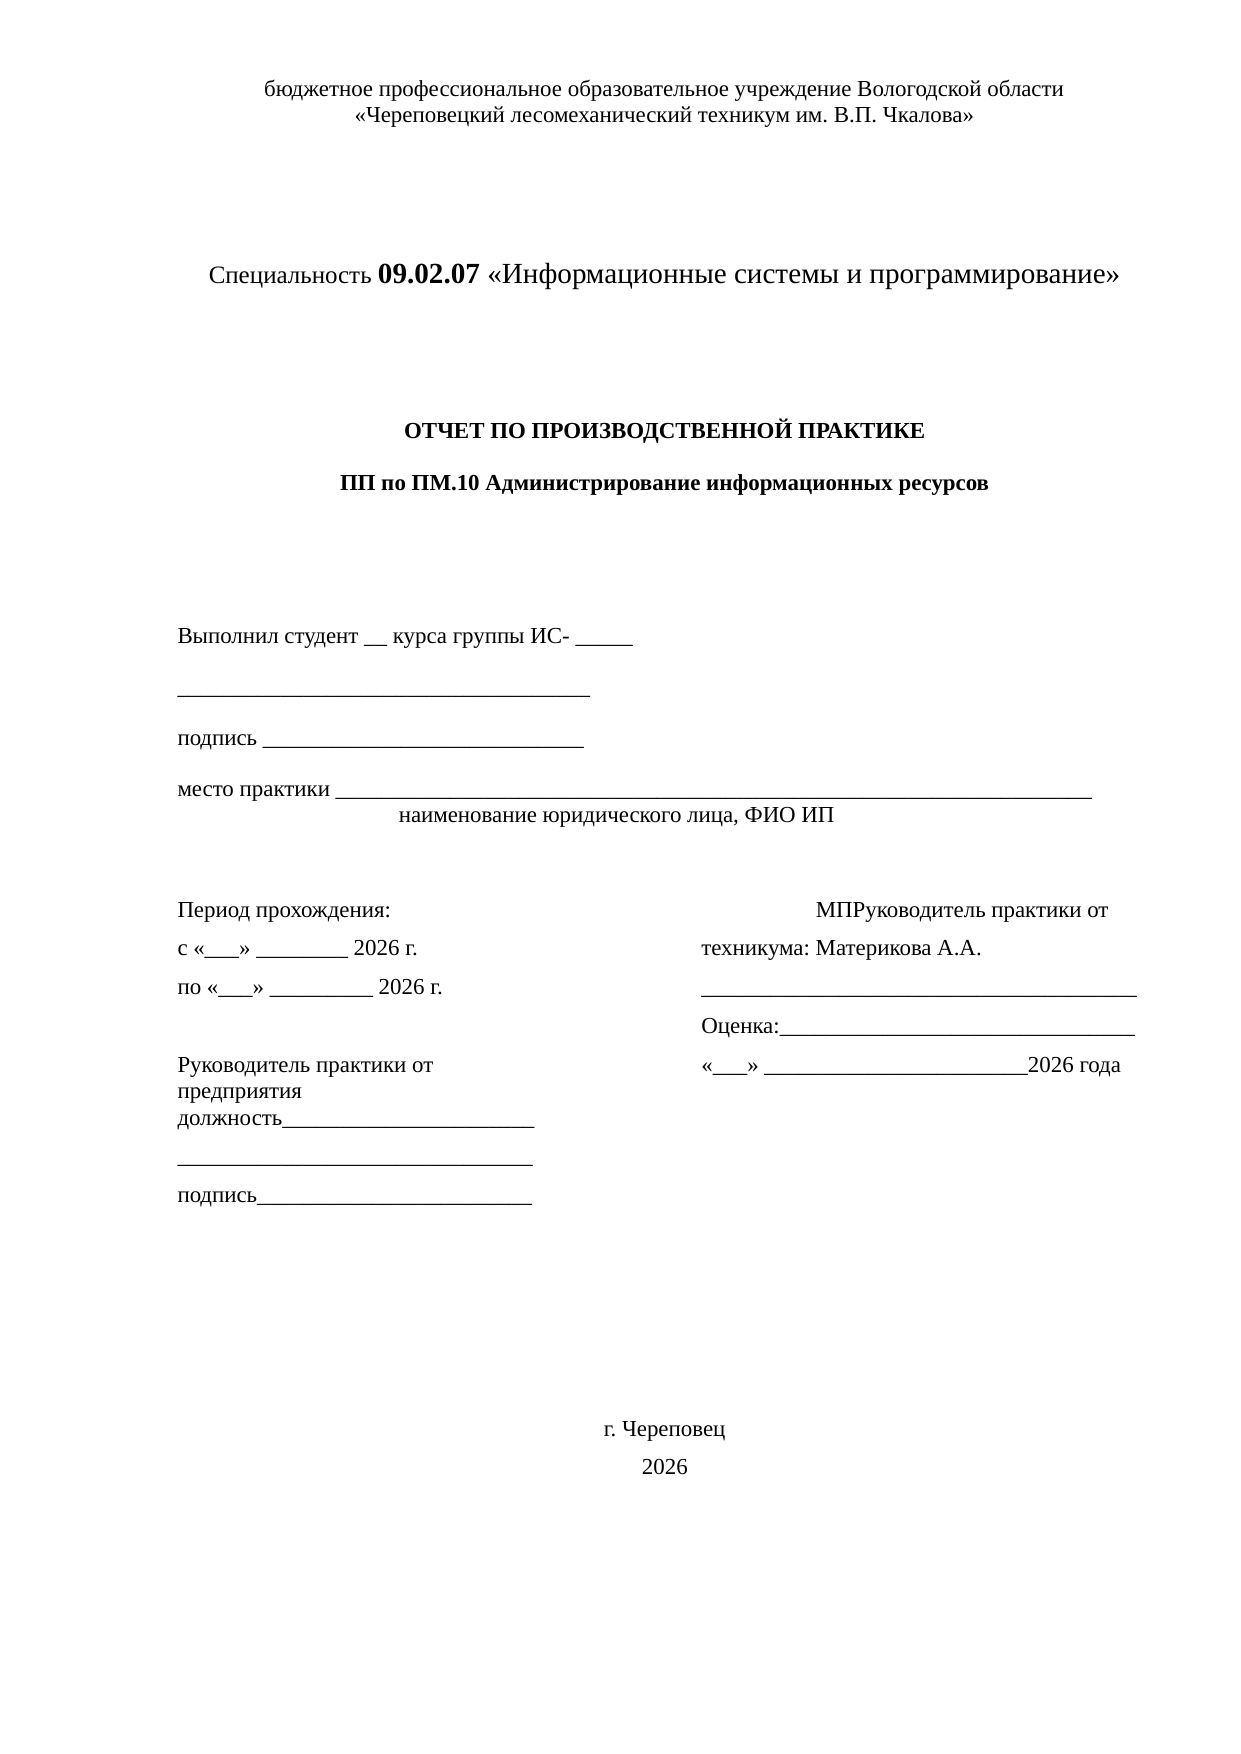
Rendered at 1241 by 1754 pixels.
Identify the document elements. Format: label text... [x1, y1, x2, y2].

text «___» _______________________2026 года [701, 1051, 1152, 1077]
text г. Череповец [177, 1414, 1152, 1441]
text 2026 [177, 1453, 1152, 1480]
text Оценка:_______________________________ [701, 1012, 1152, 1038]
text Период прохождения: [177, 896, 627, 922]
text _______________________________ [177, 1143, 627, 1169]
text подпись________________________ [177, 1181, 627, 1208]
text Руководитель практики от [177, 1051, 627, 1077]
text ПП по ПМ.10 Администрирование информационных ресурсов [177, 469, 1152, 495]
text наименование юридического лица, ФИО ИП [177, 801, 1152, 828]
text предприятия [177, 1077, 627, 1104]
text Специальность 09.02.07 «Информационные системы и программирование» [177, 256, 1152, 290]
text «Череповецкий лесомеханический техникум им. В.П. Чкалова» [177, 101, 1152, 128]
text по «___» _________ 2026 г. [177, 973, 627, 1000]
text с «___» ________ 2026 г. [177, 934, 627, 961]
text ______________________________________ [701, 973, 1152, 1000]
text ОТЧЕТ ПО ПРОИЗВОДСТВЕННОЙ ПРАКТИКЕ [177, 418, 1152, 444]
text МПРуководитель практики от [701, 896, 1152, 922]
text должность______________________ [177, 1104, 627, 1130]
text подпись ____________________________ [177, 724, 1152, 750]
text место практики __________________________________________________________________ [177, 775, 1152, 801]
text Выполнил студент __ курса группы ИС- _____ [177, 622, 1152, 648]
text ____________________________________ [177, 673, 1152, 699]
text техникума: Материкова А.А. [701, 934, 1152, 961]
text бюджетное профессиональное образовательное учреждение Вологодской области [177, 75, 1152, 101]
